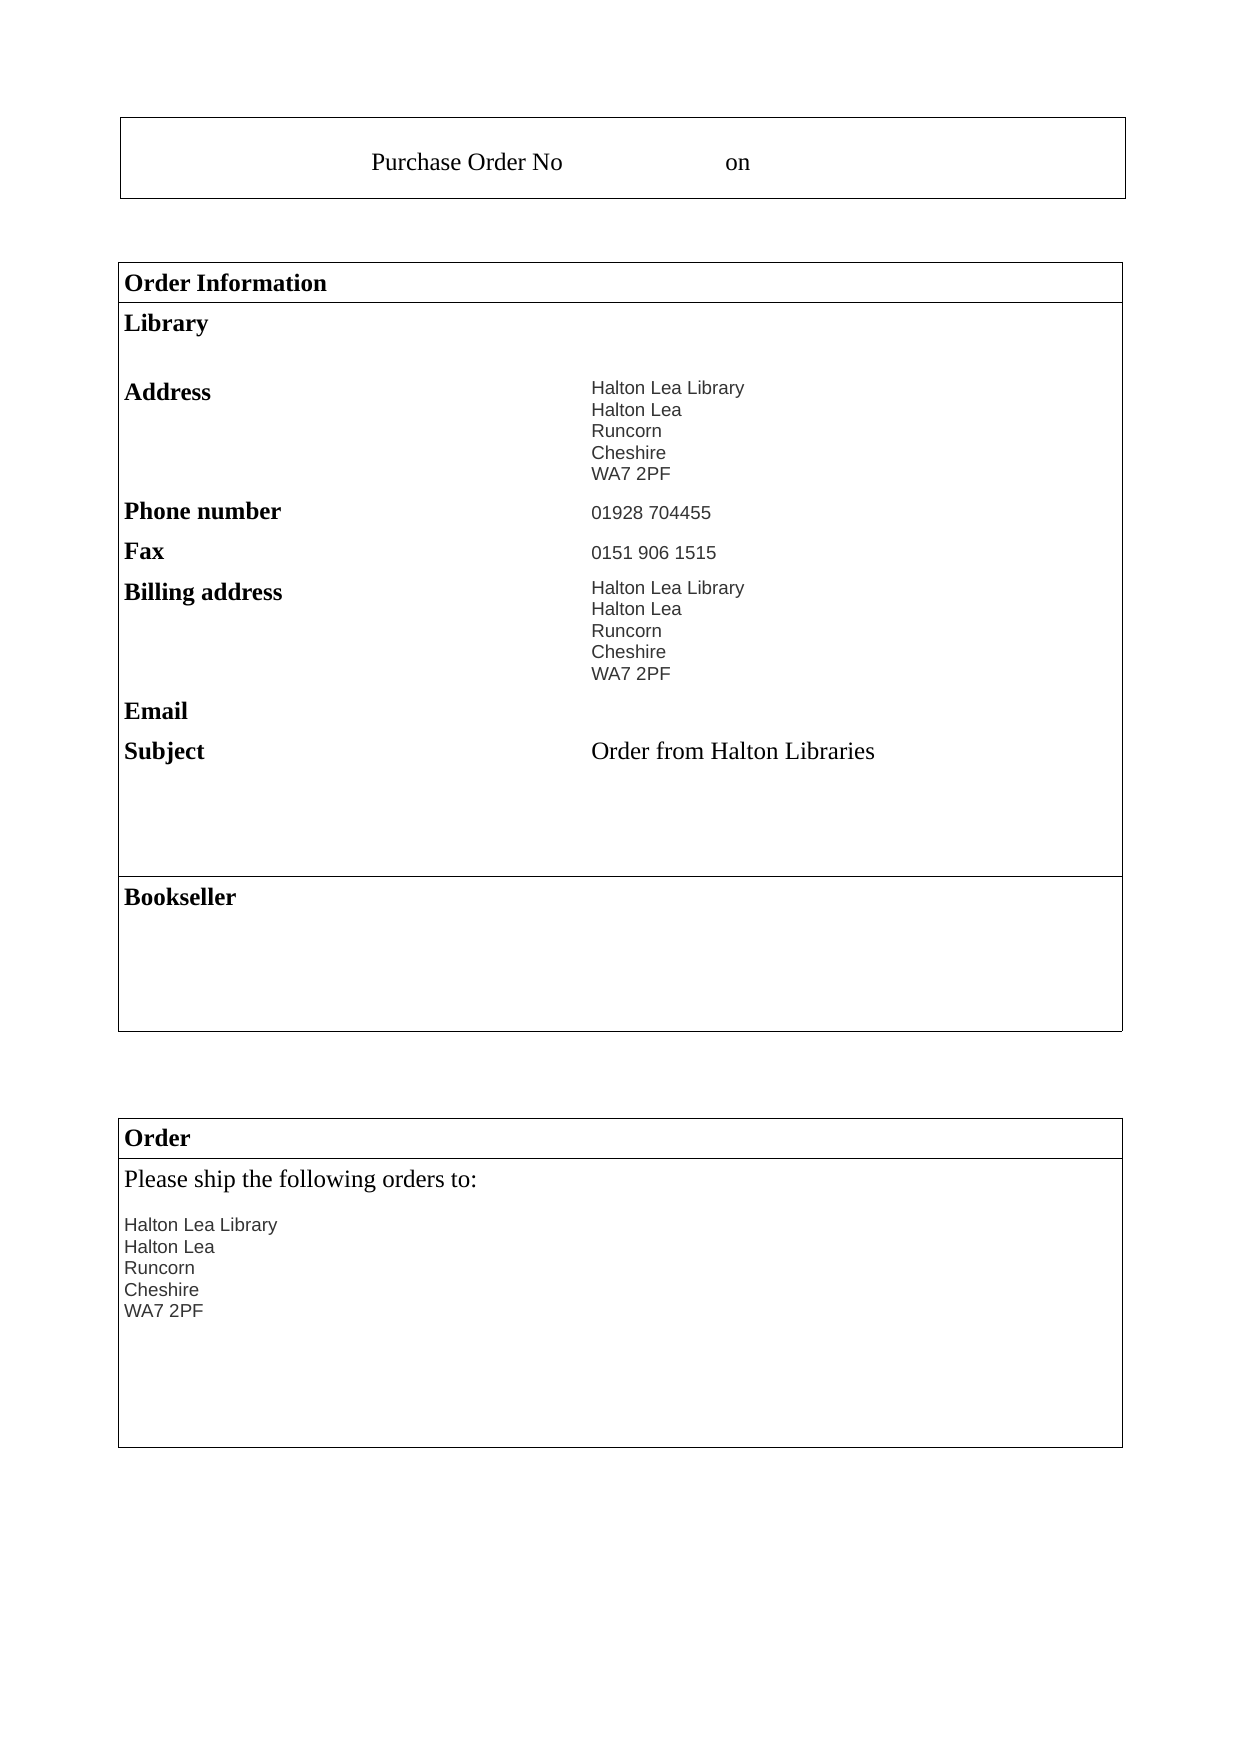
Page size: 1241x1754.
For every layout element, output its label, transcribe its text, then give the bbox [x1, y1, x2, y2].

table_cell Order from Halton Libraries [585, 730, 1122, 876]
table_cell Halton Lea Library Halton Lea Runcorn Cheshire WA7 2PF [585, 371, 1122, 491]
table_header [585, 263, 1122, 302]
table_header Order Information [119, 263, 585, 302]
table_cell Phone number [119, 491, 585, 531]
table_cell Bookseller [119, 877, 585, 1031]
table_cell 01928 704455 [585, 491, 1122, 531]
table_cell Fax [119, 531, 585, 571]
table_cell Email [119, 690, 585, 730]
table_cell [585, 690, 1122, 730]
table_cell Address [119, 371, 585, 491]
table_cell Please ship the following orders to: Halton Lea Library Halton Lea Runcorn Cheshire WA7 2PF [119, 1159, 1122, 1447]
table_cell [585, 303, 1122, 371]
table_cell Halton Lea Library Halton Lea Runcorn Cheshire WA7 2PF [585, 571, 1122, 690]
table_cell Billing address [119, 571, 585, 690]
table_cell Library [119, 303, 585, 371]
table_cell Subject [119, 730, 585, 876]
text Purchase Order No on [121, 147, 1122, 176]
table_cell [585, 877, 1122, 1031]
table_cell 0151 906 1515 [585, 531, 1122, 571]
table_header Order [119, 1119, 1122, 1158]
